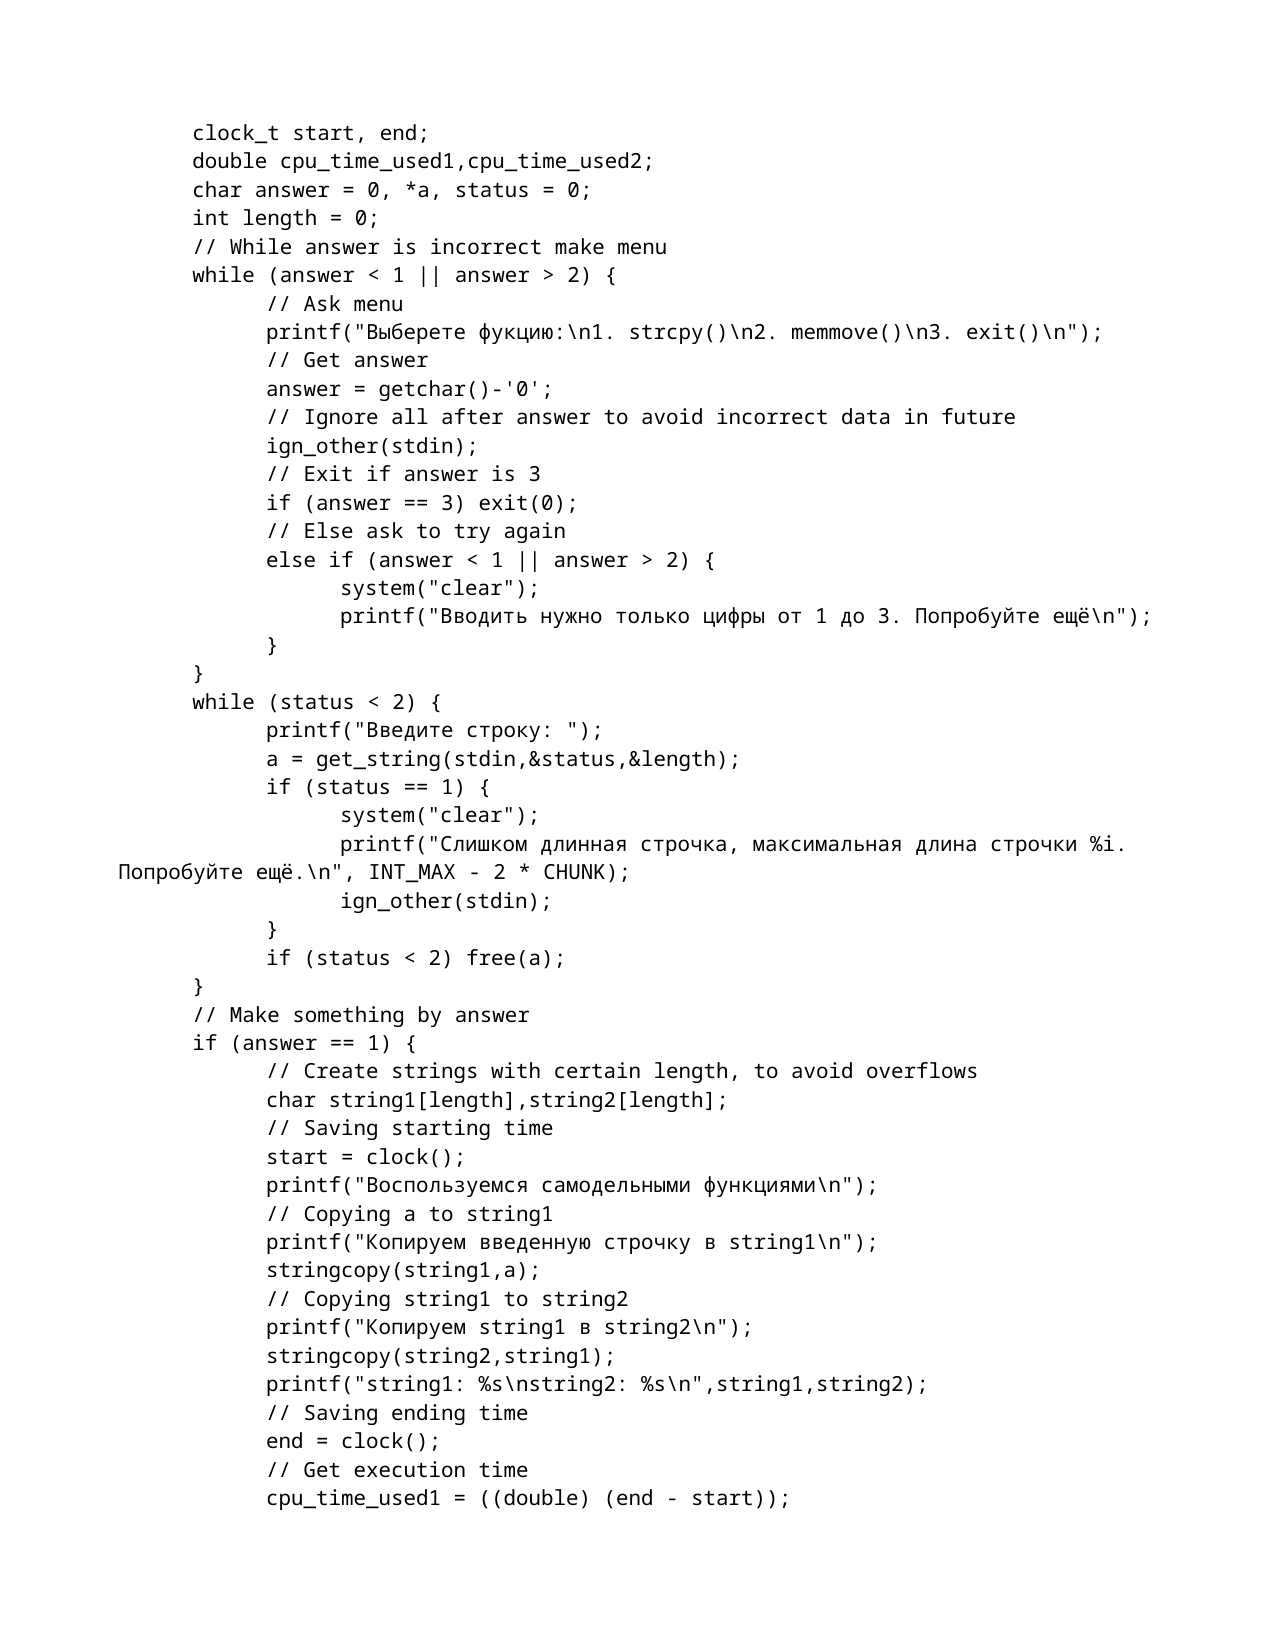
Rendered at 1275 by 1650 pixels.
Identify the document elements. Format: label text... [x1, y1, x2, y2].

text a = get_string(stdin,&status,&length); [118, 744, 1157, 772]
text // Ignore all after answer to avoid incorrect data in future [118, 402, 1157, 431]
text system("clear"); [118, 801, 1157, 829]
text stringcopy(string2,string1); [118, 1341, 1157, 1369]
text double cpu_time_used1,cpu_time_used2; [118, 147, 1157, 175]
text while (status < 2) { [118, 687, 1157, 715]
text int length = 0; [118, 203, 1157, 232]
text printf("Слишком длинная строчка, максимальная длина строчки %i. Попробуйте ещё.\n", INT_MAX - 2 * CHUNK); [118, 829, 1157, 886]
text printf("Вводить нужно только цифры от 1 до 3. Попробуйте ещё\n"); [118, 602, 1157, 630]
text if (status == 1) { [118, 772, 1157, 801]
text // Saving starting time [118, 1113, 1157, 1142]
text // Create strings with certain length, to avoid overflows [118, 1057, 1157, 1085]
text } [118, 658, 1157, 687]
text printf("Введите строку: "); [118, 715, 1157, 744]
text if (answer == 3) exit(0); [118, 488, 1157, 516]
text printf("string1: %s\nstring2: %s\n",string1,string2); [118, 1369, 1157, 1398]
text ign_other(stdin); [118, 886, 1157, 914]
text // Copying string1 to string2 [118, 1284, 1157, 1312]
text system("clear"); [118, 573, 1157, 602]
text // Ask menu [118, 289, 1157, 317]
text // While answer is incorrect make menu [118, 232, 1157, 260]
text end = clock(); [118, 1426, 1157, 1455]
text stringcopy(string1,a); [118, 1256, 1157, 1284]
text } [118, 971, 1157, 1000]
text printf("Выберете фукцию:\n1. strcpy()\n2. memmove()\n3. exit()\n"); [118, 317, 1157, 346]
text } [118, 914, 1157, 943]
text if (status < 2) free(a); [118, 943, 1157, 971]
text // Else ask to try again [118, 516, 1157, 545]
text ign_other(stdin); [118, 431, 1157, 459]
text // Exit if answer is 3 [118, 459, 1157, 488]
text printf("Копируем введенную строчку в string1\n"); [118, 1227, 1157, 1256]
text // Get execution time [118, 1455, 1157, 1483]
text // Get answer [118, 346, 1157, 374]
text printf("Воспользуемся самодельными функциями\n"); [118, 1170, 1157, 1199]
text char answer = 0, *a, status = 0; [118, 175, 1157, 203]
text // Copying a to string1 [118, 1199, 1157, 1227]
text clock_t start, end; [118, 118, 1157, 147]
text start = clock(); [118, 1142, 1157, 1170]
text if (answer == 1) { [118, 1028, 1157, 1057]
text } [118, 630, 1157, 658]
text // Saving ending time [118, 1398, 1157, 1426]
text char string1[length],string2[length]; [118, 1085, 1157, 1113]
text else if (answer < 1 || answer > 2) { [118, 545, 1157, 573]
text while (answer < 1 || answer > 2) { [118, 260, 1157, 289]
text // Make something by answer [118, 1000, 1157, 1028]
text answer = getchar()-'0'; [118, 374, 1157, 402]
text cpu_time_used1 = ((double) (end - start)); [118, 1483, 1157, 1512]
text printf("Копируем string1 в string2\n"); [118, 1312, 1157, 1341]
